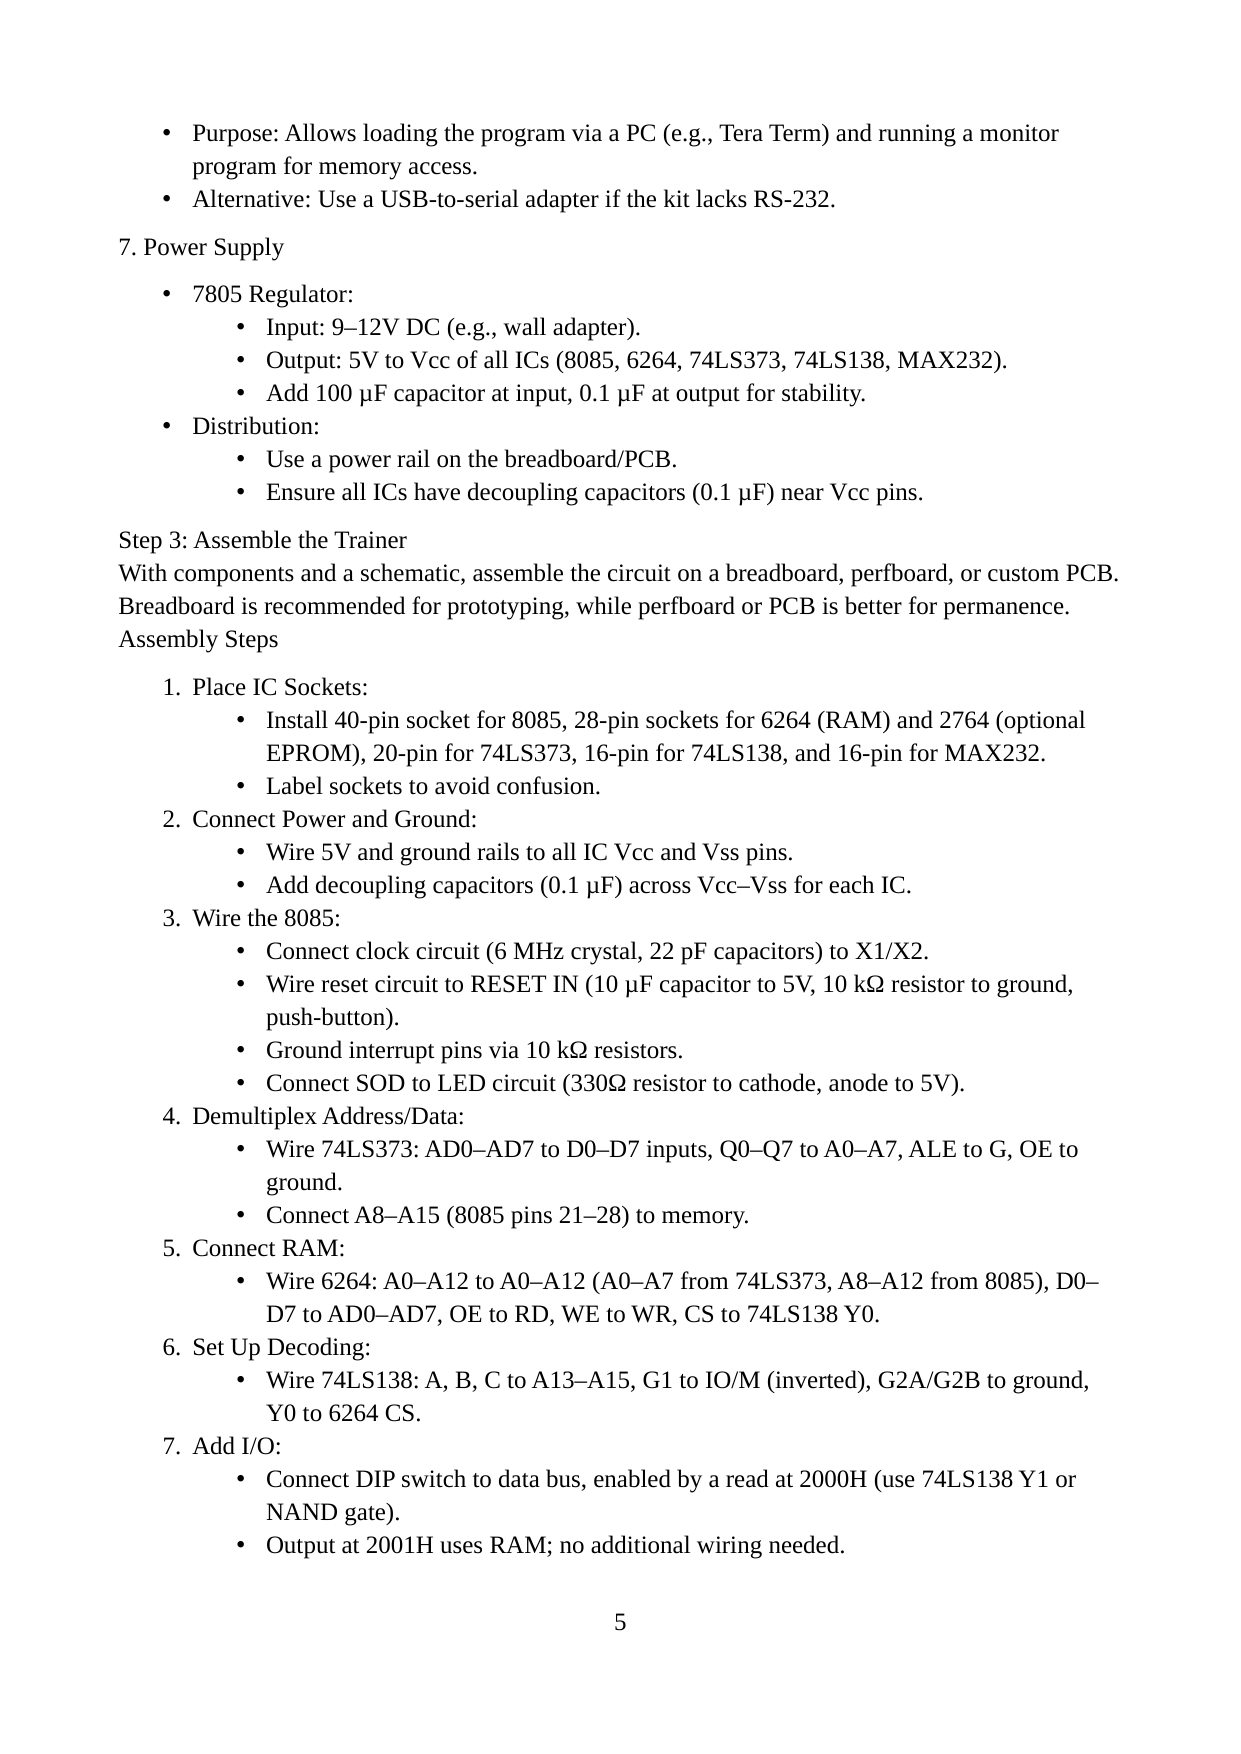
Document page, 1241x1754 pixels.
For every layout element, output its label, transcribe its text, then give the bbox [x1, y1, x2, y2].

list Ground interrupt pins via 10 kΩ resistors. [236, 1035, 1122, 1064]
list Connect DIP switch to data bus, enabled by a read at 2000H (use 74LS138 Y1 or NAND gate). [236, 1464, 1122, 1526]
list Connect RAM: [162, 1233, 1122, 1262]
list Connect SOD to LED circuit (330Ω resistor to cathode, anode to 5V). [236, 1068, 1122, 1097]
list Alternative: Use a USB-to-serial adapter if the kit lacks RS-232. [162, 184, 1122, 213]
text With components and a schematic, assemble the circuit on a breadboard, perfboard, or custom PCB. Breadboard is recommended for prototyping, while perfboard or PCB is better for permanence. [118, 558, 1122, 620]
list Wire 74LS373: AD0–AD7 to D0–D7 inputs, Q0–Q7 to A0–A7, ALE to G, OE to ground. [236, 1134, 1122, 1196]
list Wire reset circuit to RESET IN (10 µF capacitor to 5V, 10 kΩ resistor to ground, push-button). [236, 969, 1122, 1031]
list Input: 9–12V DC (e.g., wall adapter). [236, 312, 1122, 341]
text Step 3: Assemble the Trainer [118, 525, 1122, 554]
list Wire the 8085: [162, 903, 1122, 932]
list Place IC Sockets: [162, 672, 1122, 701]
list Distribution: [162, 411, 1122, 440]
list Purpose: Allows loading the program via a PC (e.g., Tera Term) and running a monitor program for memory access. [162, 118, 1122, 180]
list Connect A8–A15 (8085 pins 21–28) to memory. [236, 1200, 1122, 1229]
list Connect clock circuit (6 MHz crystal, 22 pF capacitors) to X1/X2. [236, 936, 1122, 965]
list Ensure all ICs have decoupling capacitors (0.1 µF) near Vcc pins. [236, 477, 1122, 506]
list Wire 5V and ground rails to all IC Vcc and Vss pins. [236, 837, 1122, 866]
list Label sockets to avoid confusion. [236, 771, 1122, 799]
list Add decoupling capacitors (0.1 µF) across Vcc–Vss for each IC. [236, 870, 1122, 899]
list Output at 2001H uses RAM; no additional wiring needed. [236, 1530, 1122, 1559]
list Set Up Decoding: [162, 1332, 1122, 1361]
text 7. Power Supply [118, 232, 1122, 261]
list 7805 Regulator: [162, 279, 1122, 308]
list Connect Power and Ground: [162, 804, 1122, 833]
list Wire 6264: A0–A12 to A0–A12 (A0–A7 from 74LS373, A8–A12 from 8085), D0–D7 to AD0–AD7, OE to RD, WE to WR, CS to 74LS138 Y0. [236, 1266, 1122, 1328]
list Output: 5V to Vcc of all ICs (8085, 6264, 74LS373, 74LS138, MAX232). [236, 345, 1122, 374]
list Use a power rail on the breadboard/PCB. [236, 444, 1122, 473]
list Install 40-pin socket for 8085, 28-pin sockets for 6264 (RAM) and 2764 (optional EPROM), 20-pin for 74LS373, 16-pin for 74LS138, and 16-pin for MAX232. [236, 705, 1122, 767]
list Add 100 µF capacitor at input, 0.1 µF at output for stability. [236, 378, 1122, 407]
text Assembly Steps [118, 624, 1122, 653]
list Demultiplex Address/Data: [162, 1101, 1122, 1130]
list Add I/O: [162, 1431, 1122, 1460]
list Wire 74LS138: A, B, C to A13–A15, G1 to IO/M (inverted), G2A/G2B to ground, Y0 to 6264 CS. [236, 1365, 1122, 1427]
